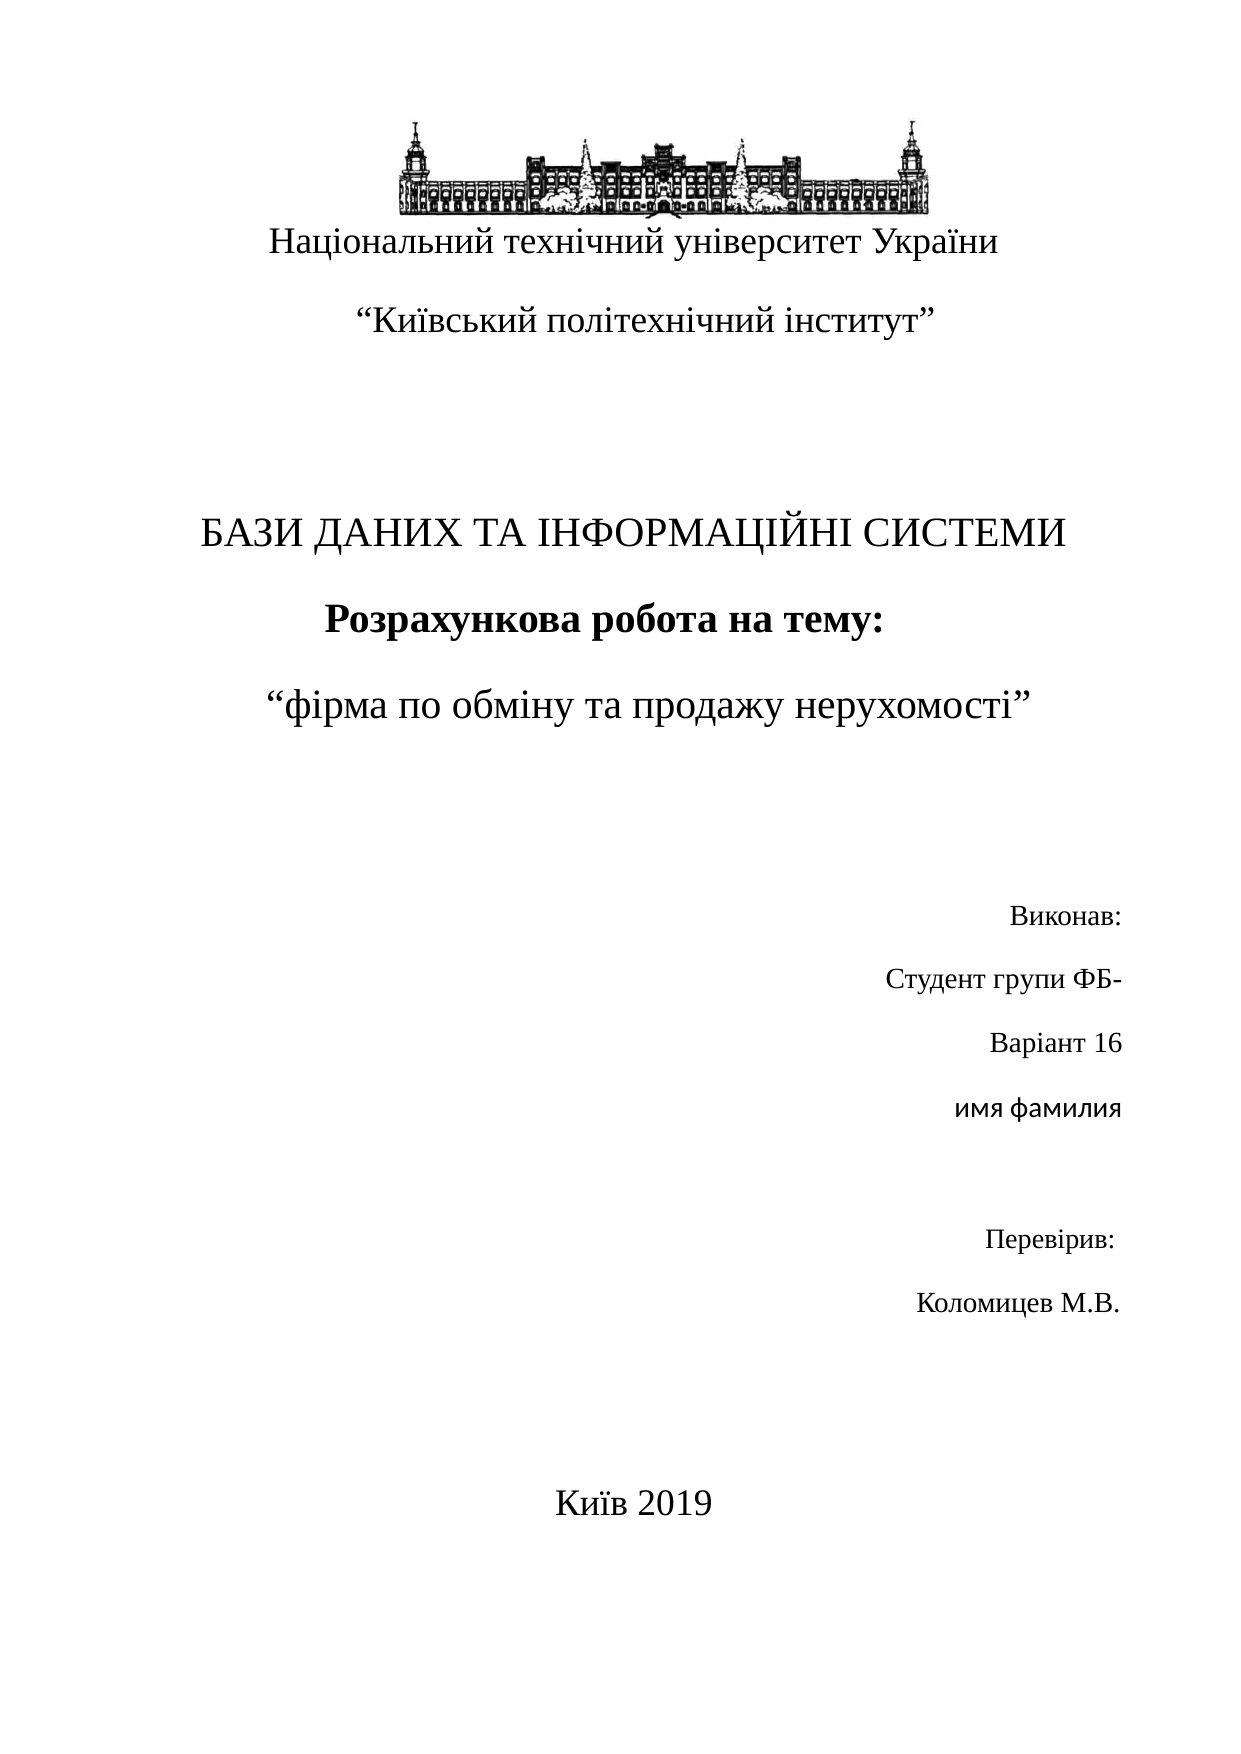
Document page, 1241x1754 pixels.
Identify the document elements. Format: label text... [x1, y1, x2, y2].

text БАЗИ ДАНИХ ТА ІНФОРМАЦІЙНІ СИСТЕМИ [118, 508, 1149, 556]
text “фірма по обміну та продажу нерухомості” [118, 679, 1122, 727]
text Студент групи ФБ- [118, 961, 1122, 995]
text имя фамилия [118, 1089, 1122, 1124]
text Національний технічний університет України [118, 219, 1149, 262]
text “Київський політехнічний інститут” [356, 297, 1122, 341]
text Перевірив: [985, 1222, 1122, 1255]
text Коломицев М.В. [916, 1285, 1122, 1318]
text Київ 2019 [118, 1480, 1149, 1523]
text Виконав: [118, 898, 1122, 931]
text Розрахункова робота на тему: [118, 593, 1122, 641]
picture [393, 118, 934, 219]
text Варіант 16 [118, 1025, 1122, 1059]
